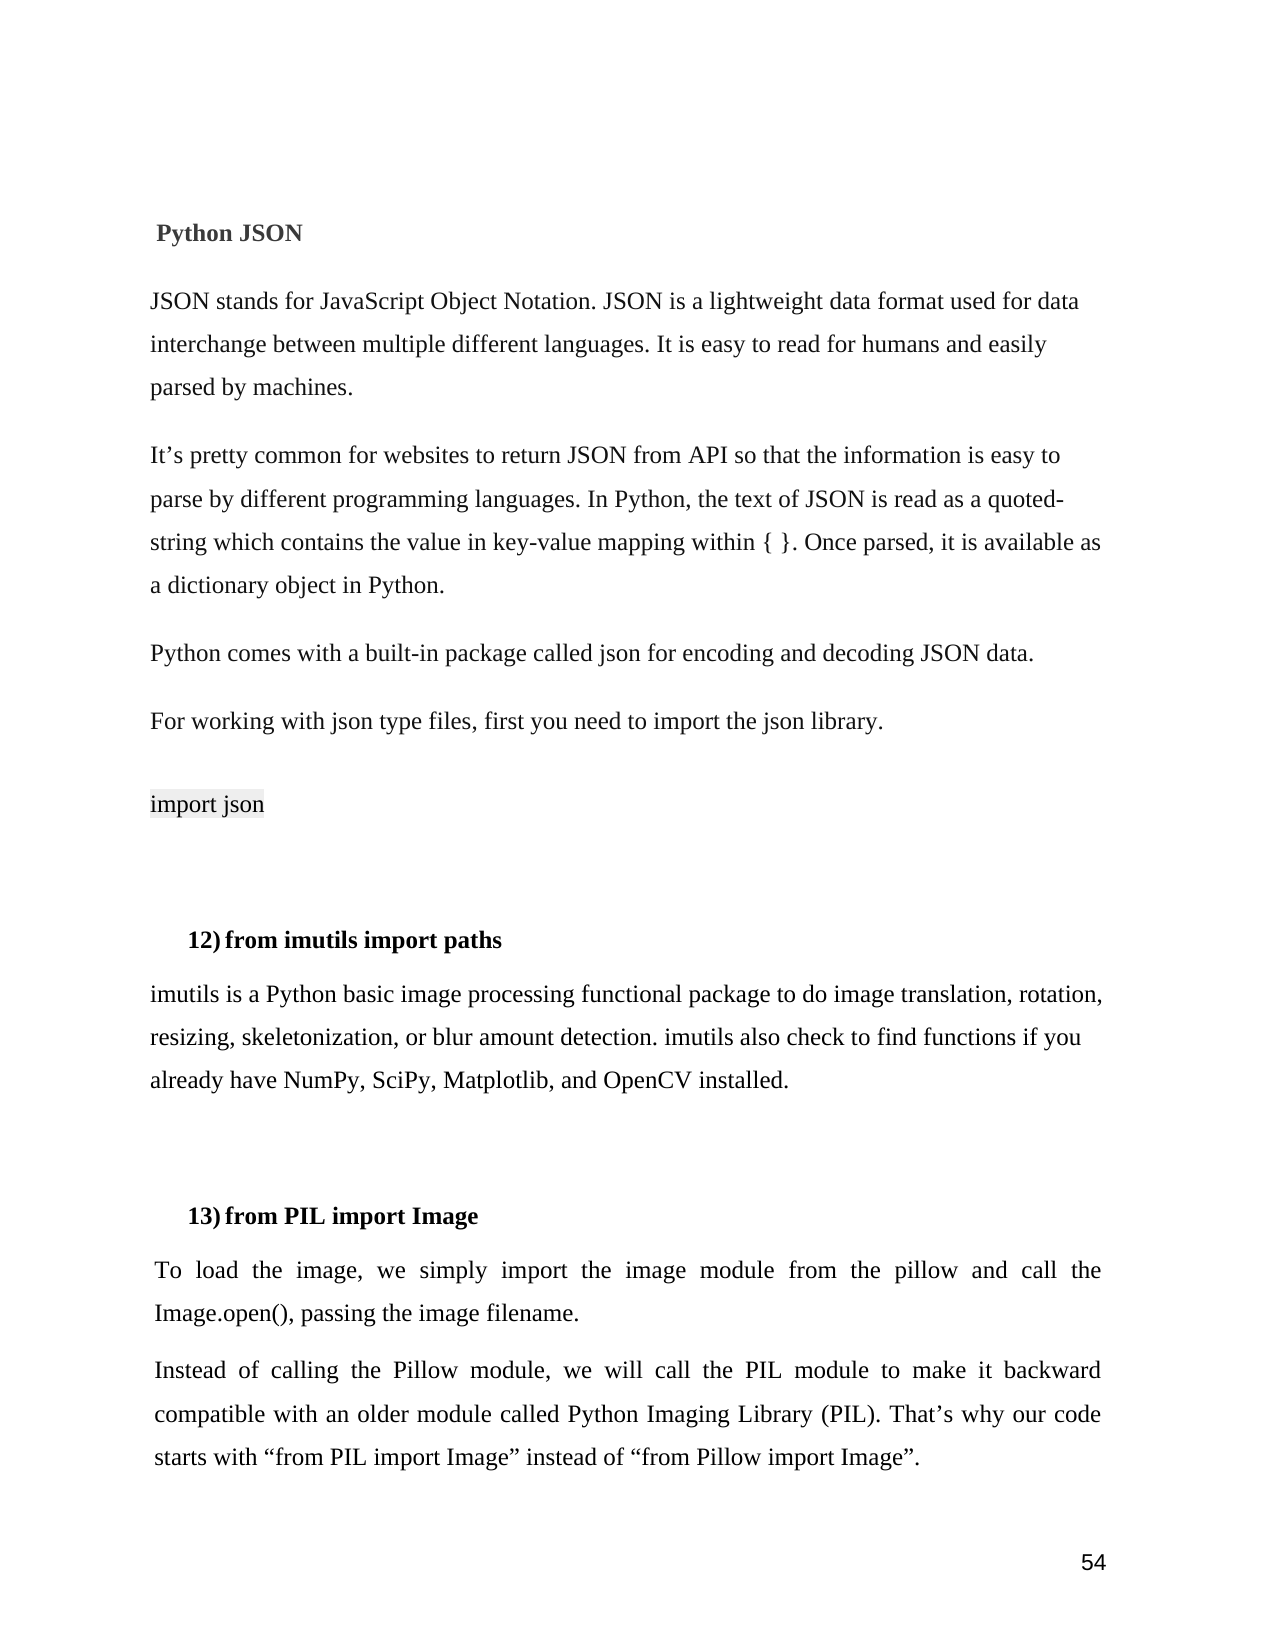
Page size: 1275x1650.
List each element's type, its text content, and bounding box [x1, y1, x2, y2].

text It’s pretty common for websites to return JSON from API so that the information is easy to parse by different programming languages. In Python, the text of JSON is read as a quoted-string which contains the value in key-value mapping within { }. Once parsed, it is available as a dictionary object in Python. [150, 441, 1106, 599]
list from imutils import paths [187, 925, 1106, 954]
list from PIL import Image [187, 1201, 1106, 1230]
text Python JSON [150, 218, 1106, 247]
text Instead of calling the Pillow module, we will call the PIL module to make it backward compatible with an older module called Python Imaging Library (PIL). That’s why our code starts with “from PIL import Image” instead of “from Pillow import Image”. [154, 1356, 1102, 1471]
text import json [150, 789, 1106, 818]
text To load the image, we simply import the image module from the pillow and call the Image.open(), passing the image filename. [154, 1255, 1102, 1327]
text JSON stands for JavaScript Object Notation. JSON is a lightweight data format used for data interchange between multiple different languages. It is easy to read for humans and easily parsed by machines. [150, 286, 1106, 401]
text imutils is a Python basic image processing functional package to do image translation, rotation, resizing, skeletonization, or blur amount detection. imutils also check to find functions if you already have NumPy, SciPy, Matplotlib, and OpenCV installed. [150, 979, 1106, 1094]
text Python comes with a built-in package called json for encoding and decoding JSON data. [150, 638, 1106, 667]
text For working with json type files, first you need to import the json library. [150, 706, 1106, 735]
